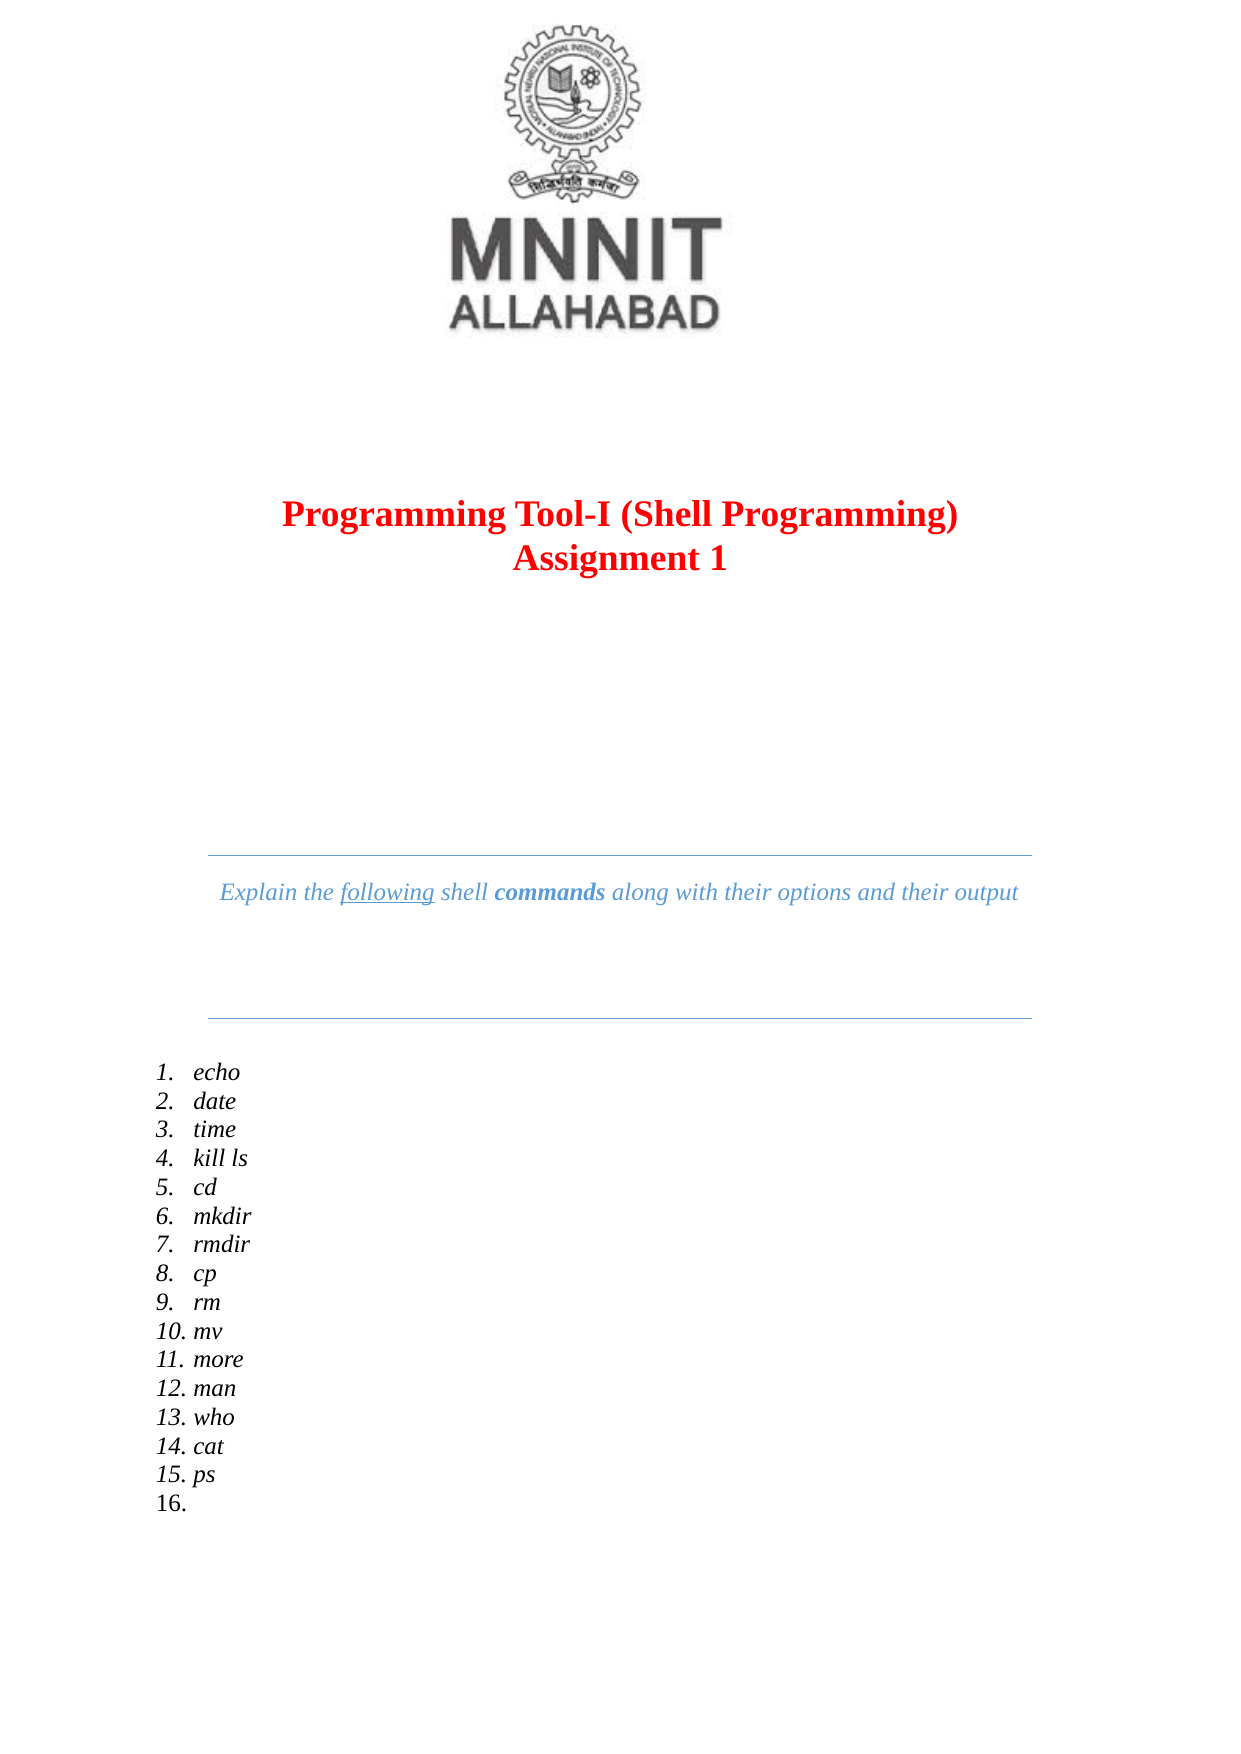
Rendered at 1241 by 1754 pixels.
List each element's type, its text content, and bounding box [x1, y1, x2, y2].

list mkdir [156, 1201, 1122, 1229]
list cat [156, 1431, 1122, 1459]
list rmdir [156, 1229, 1122, 1258]
list date [156, 1086, 1122, 1114]
list time [156, 1114, 1122, 1143]
text Assignment 1 [118, 535, 1122, 578]
text Programming Tool-I (Shell Programming) [118, 492, 1122, 535]
list kill ls [156, 1143, 1122, 1172]
list who [156, 1402, 1122, 1431]
list man [156, 1373, 1122, 1402]
list rm [156, 1287, 1122, 1316]
list more [156, 1344, 1122, 1373]
list echo [156, 1057, 1122, 1086]
list cp [156, 1258, 1122, 1287]
list ps [156, 1459, 1122, 1488]
list cd [156, 1172, 1122, 1201]
list mv [156, 1316, 1122, 1344]
text Explain the following shell commands along with their options and their output [208, 856, 1032, 906]
